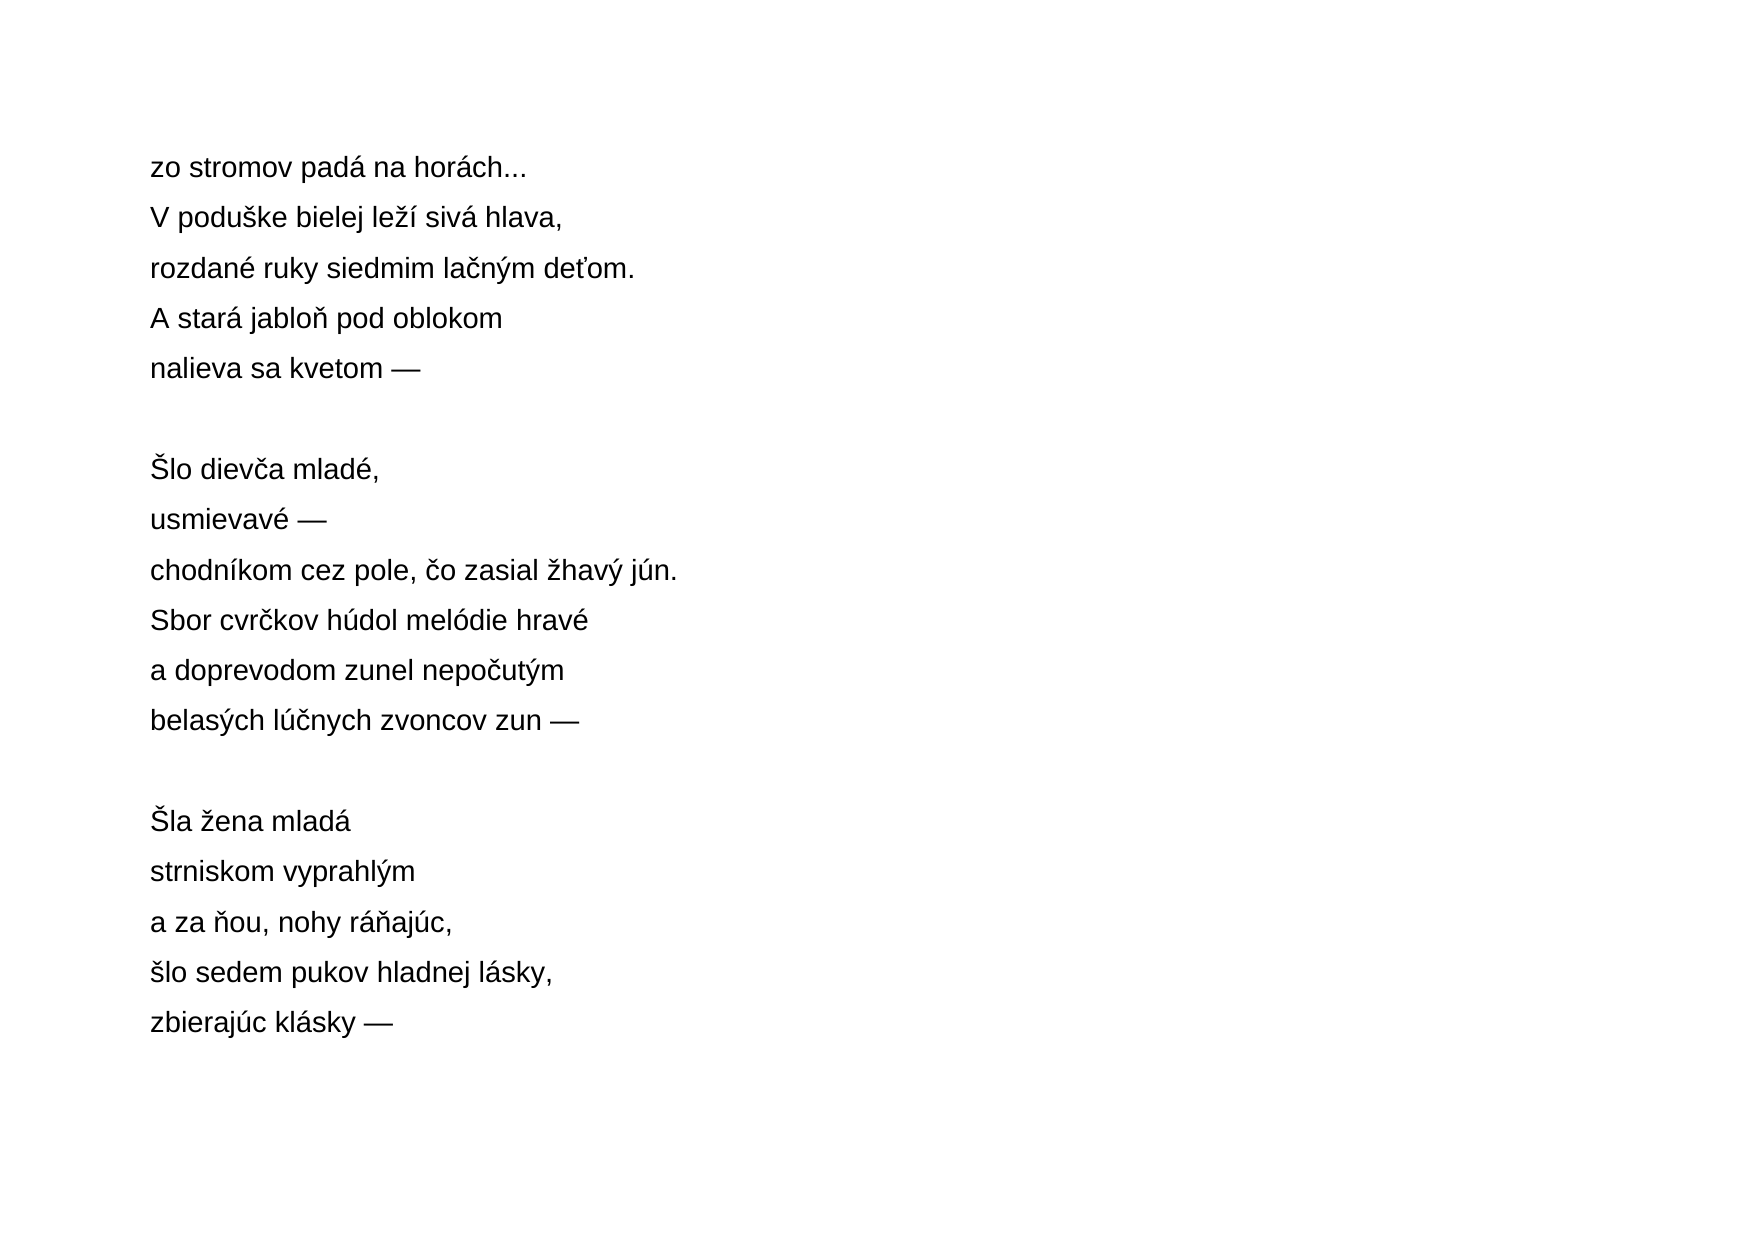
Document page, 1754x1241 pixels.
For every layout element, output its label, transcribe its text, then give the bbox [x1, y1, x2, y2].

text Sbor cvrčkov húdol melódie hravé [150, 603, 1243, 636]
text usmievavé — [150, 502, 1243, 536]
text chodníkom cez pole, čo zasial žhavý jún. [150, 552, 1243, 586]
text Šla žena mladá [150, 804, 1243, 838]
text zo stromov padá na horách... [150, 150, 1243, 183]
text Šlo dievča mladé, [150, 452, 1243, 485]
text a za ňou, nohy ráňajúc, [150, 905, 1243, 938]
text rozdané ruky siedmim lačným deťom. [150, 251, 1243, 284]
text a doprevodom zunel nepočutým [150, 653, 1243, 687]
text V poduške bielej leží sivá hlava, [150, 200, 1243, 234]
text nalieva sa kvetom — [150, 351, 1243, 385]
text zbierajúc klásky — [150, 1005, 1243, 1039]
text A stará jabloň pod oblokom [150, 301, 1243, 334]
text belasých lúčnych zvoncov zun — [150, 703, 1243, 737]
text strniskom vyprahlým [150, 854, 1243, 888]
text šlo sedem pukov hladnej lásky, [150, 955, 1243, 988]
